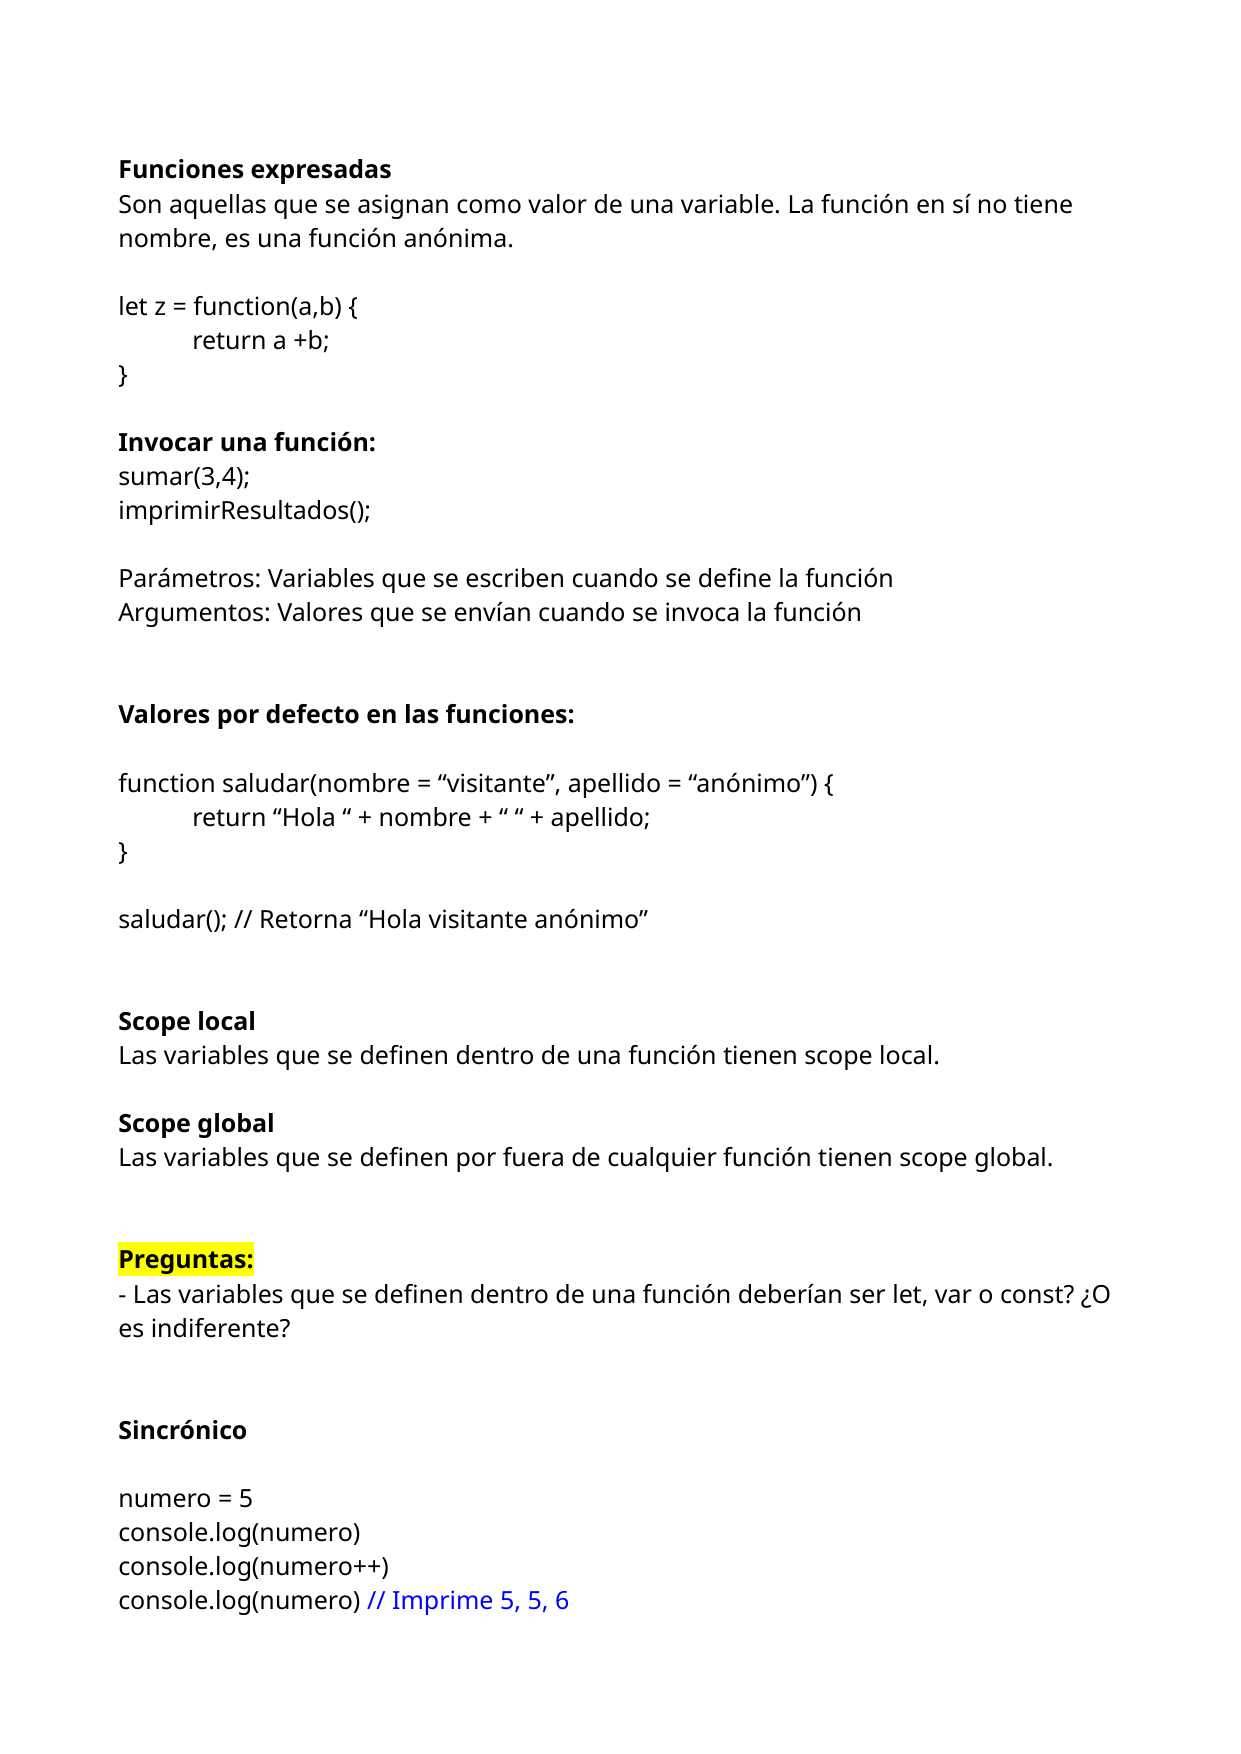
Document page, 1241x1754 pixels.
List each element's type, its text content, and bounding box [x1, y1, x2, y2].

text Preguntas: [118, 1242, 1122, 1276]
text numero = 5 [118, 1481, 1122, 1515]
text Invocar una función: [118, 425, 1122, 459]
text function saludar(nombre = “visitante”, apellido = “anónimo”) { [118, 765, 1122, 799]
text Argumentos: Valores que se envían cuando se invoca la función [118, 595, 1122, 629]
text - Las variables que se definen dentro de una función deberían ser let, var o const? ¿O es indiferente? [118, 1276, 1122, 1344]
text Sincrónico [118, 1412, 1122, 1447]
text Scope local [118, 1004, 1122, 1038]
text console.log(numero++) [118, 1549, 1122, 1583]
text Las variables que se definen por fuera de cualquier función tienen scope global. [118, 1140, 1122, 1174]
text imprimirResultados(); [118, 493, 1122, 527]
text } [118, 833, 1122, 867]
text Valores por defecto en las funciones: [118, 697, 1122, 731]
text console.log(numero) [118, 1515, 1122, 1549]
text return a +b; [118, 322, 1122, 357]
text return “Hola “ + nombre + “ “ + apellido; [118, 799, 1122, 833]
text Son aquellas que se asignan como valor de una variable. La función en sí no tiene nombre, es una función anónima. [118, 186, 1122, 254]
text saludar(); // Retorna “Hola visitante anónimo” [118, 902, 1122, 936]
text Las variables que se definen dentro de una función tienen scope local. [118, 1038, 1122, 1072]
text sumar(3,4); [118, 459, 1122, 493]
text let z = function(a,b) { [118, 288, 1122, 322]
text Funciones expresadas [118, 152, 1122, 186]
text Scope global [118, 1106, 1122, 1140]
text Parámetros: Variables que se escriben cuando se define la función [118, 561, 1122, 595]
text console.log(numero) // Imprime 5, 5, 6 [118, 1583, 1122, 1617]
text } [118, 357, 1122, 391]
